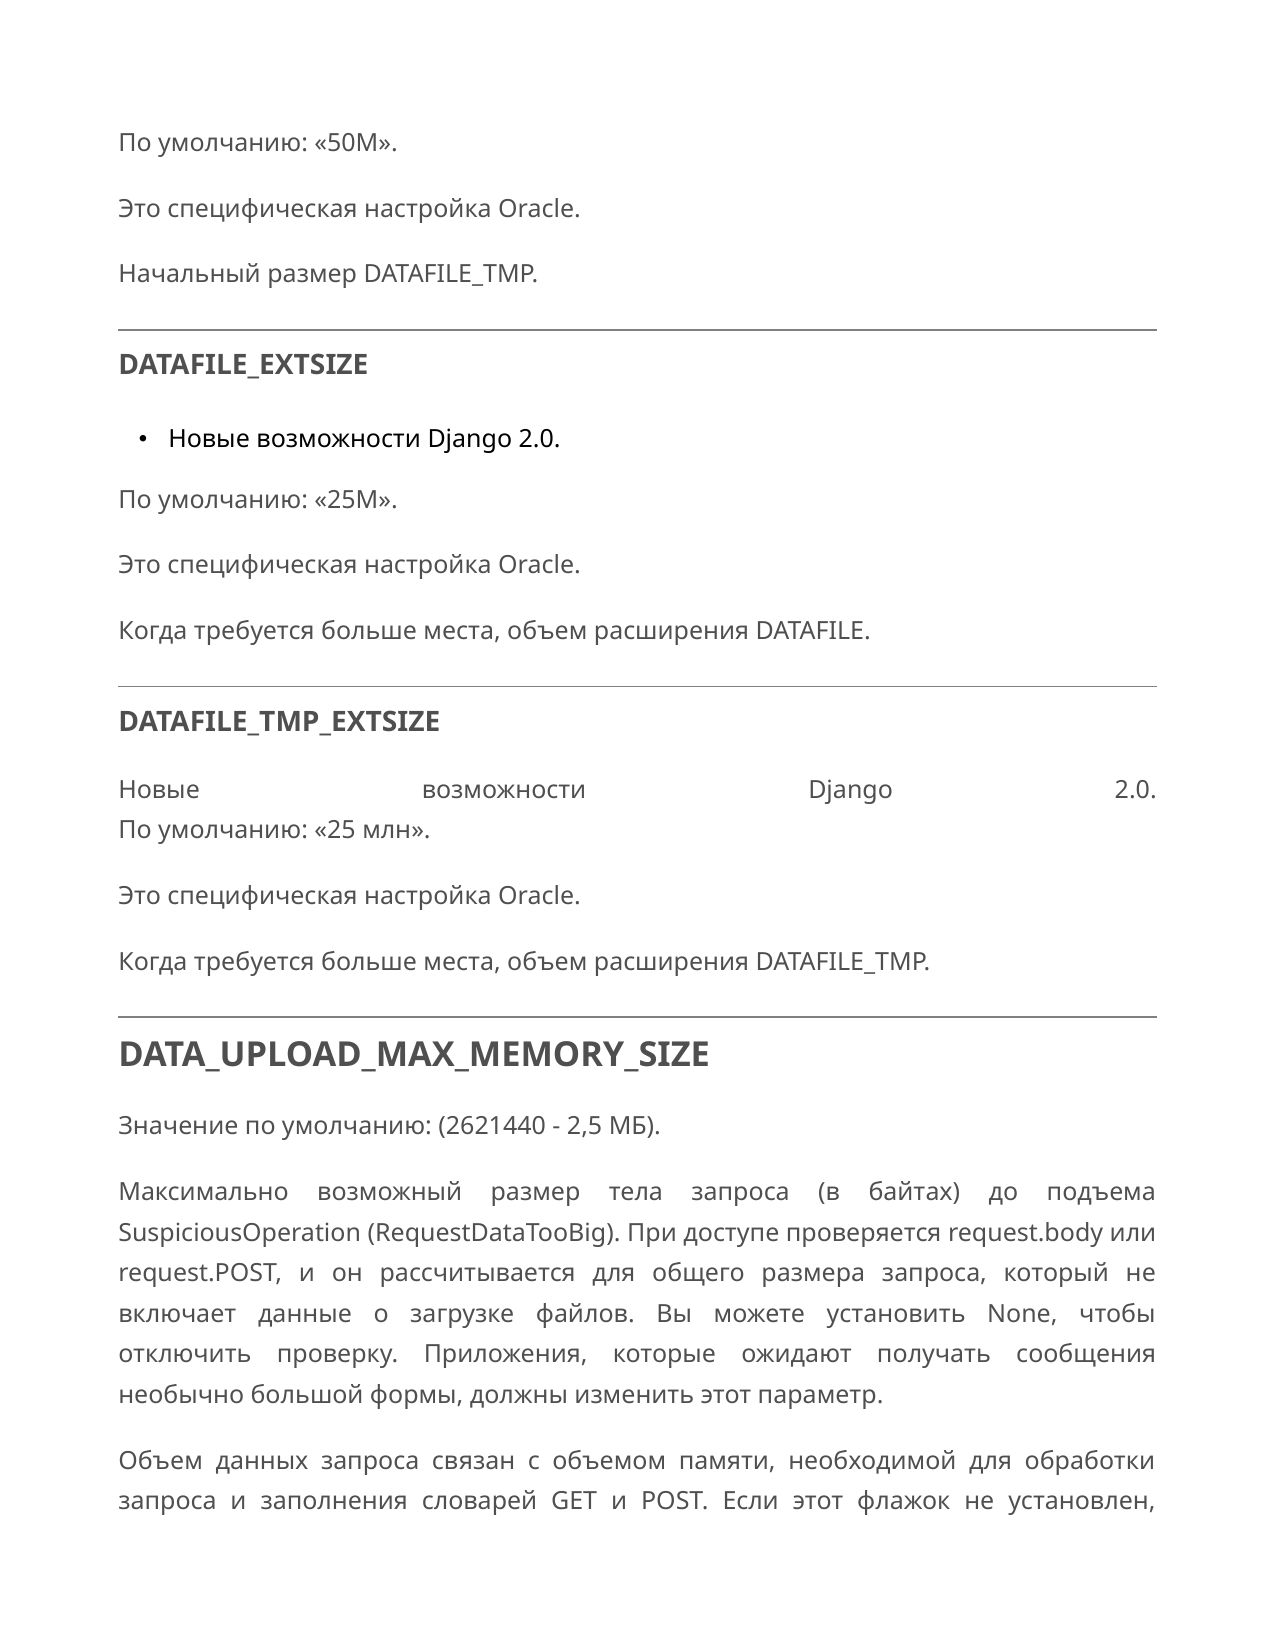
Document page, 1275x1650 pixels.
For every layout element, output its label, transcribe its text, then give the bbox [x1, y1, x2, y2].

text Начальный размер DATAFILE_TMP. [118, 249, 1157, 290]
list Новые возможности Django 2.0. [168, 420, 1157, 454]
text Максимально возможный размер тела запроса (в байтах) до подъема SuspiciousOperation (RequestDataTooBig). При доступе проверяется request.body или request.POST, и он рассчитывается для общего размера запроса, который не включает данные о загрузке файлов. Вы можете установить None, чтобы отключить проверку. Приложения, которые ожидают получать сообщения необычно большой формы, должны изменить этот параметр. [118, 1167, 1157, 1411]
text Это специфическая настройка Oracle. [118, 871, 1157, 912]
text Это специфическая настройка Oracle. [118, 184, 1157, 224]
text Это специфическая настройка Oracle. [118, 541, 1157, 581]
text По умолчанию: «50M». [118, 118, 1157, 159]
subtitle DATAFILE_TMP_EXTSIZE [118, 699, 1157, 740]
text Когда требуется больше места, объем расширения DATAFILE_TMP. [118, 937, 1157, 977]
subtitle DATAFILE_EXTSIZE [118, 342, 1157, 383]
text Новые возможности Django 2.0. По умолчанию: «25 млн». [118, 765, 1157, 846]
text Значение по умолчанию: (2621440 - 2,5 МБ). [118, 1101, 1157, 1142]
subtitle DATA_UPLOAD_MAX_MEMORY_SIZE [118, 1029, 1157, 1076]
text Когда требуется больше места, объем расширения DATAFILE. [118, 606, 1157, 647]
text Объем данных запроса связан с объемом памяти, необходимой для обработки запроса и заполнения словарей GET и POST. Если этот флажок не установлен, [118, 1436, 1157, 1517]
text По умолчанию: «25M». [118, 475, 1157, 516]
